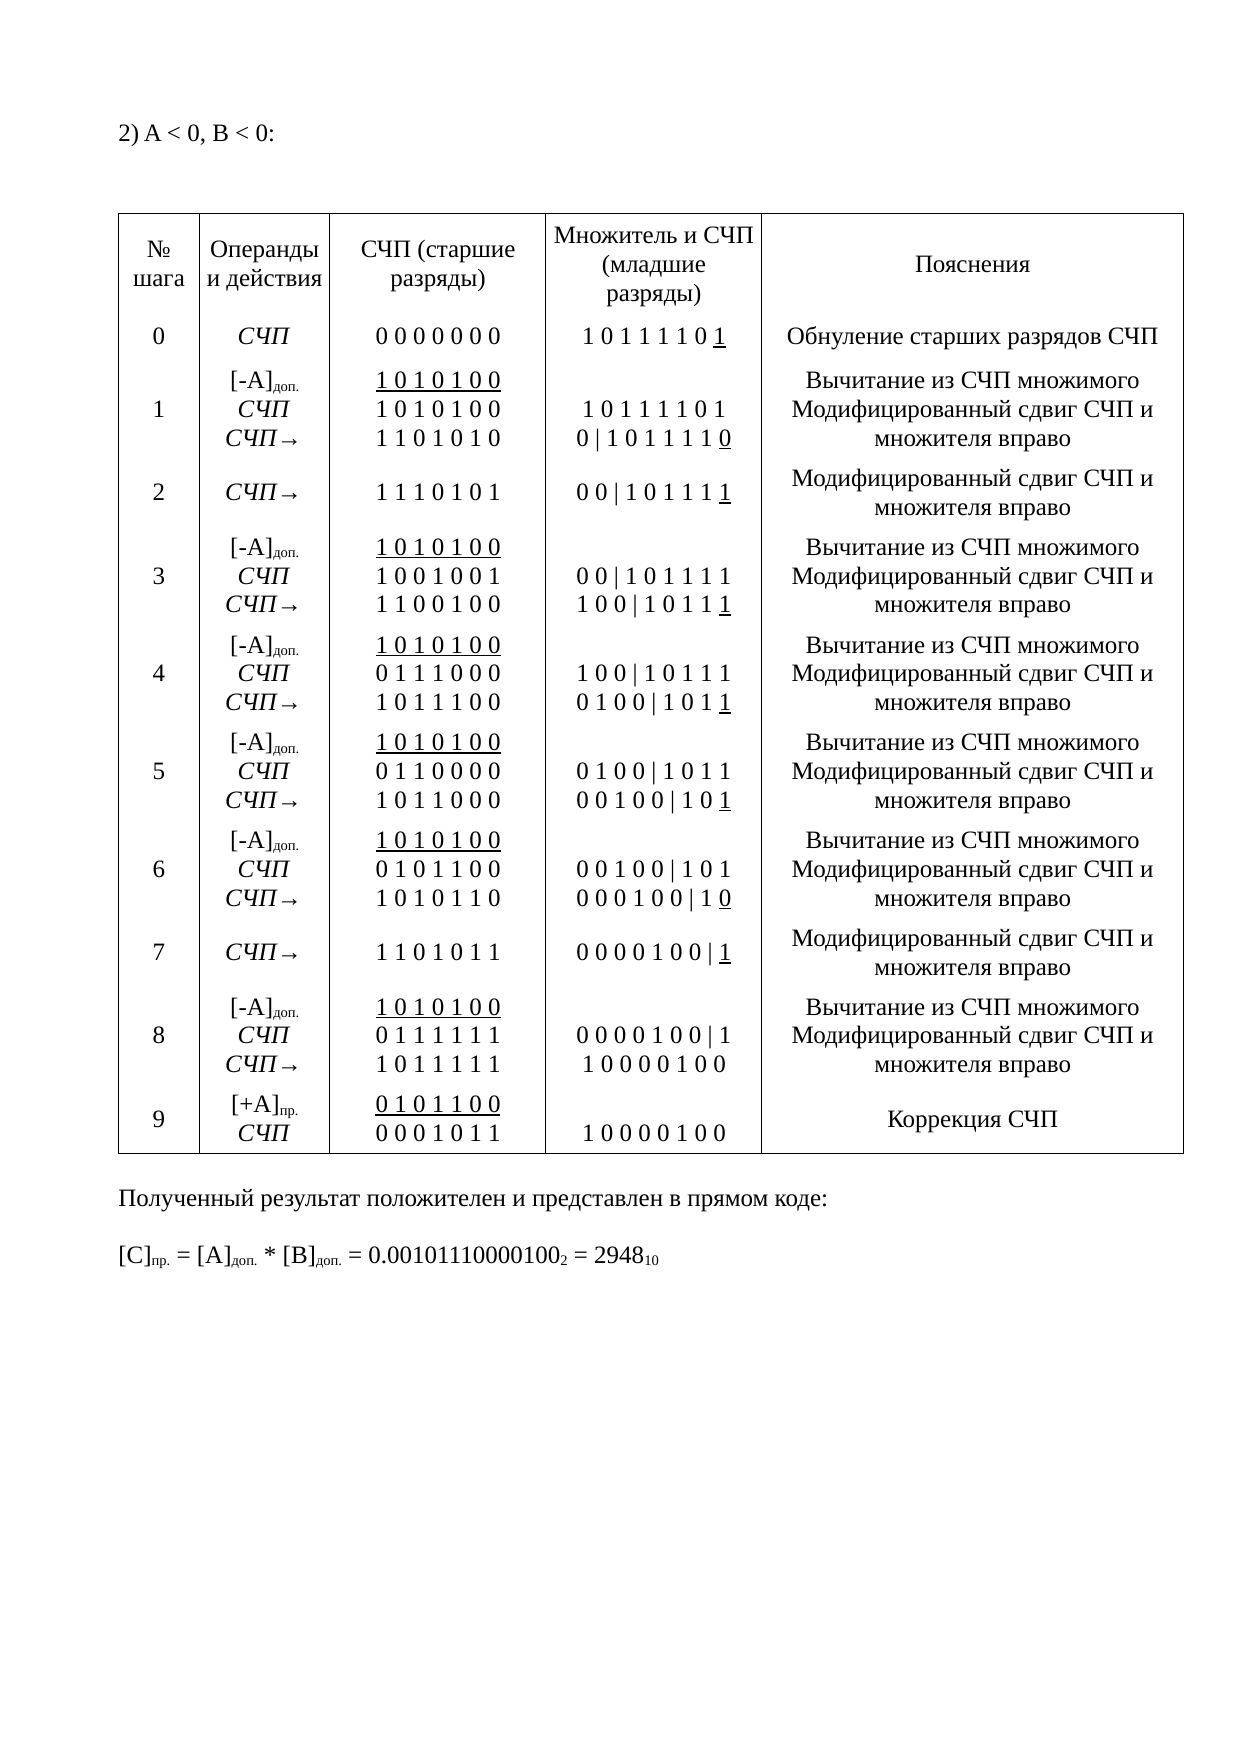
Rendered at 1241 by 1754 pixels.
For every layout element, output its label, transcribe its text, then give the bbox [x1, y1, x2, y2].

table_cell 6 [119, 820, 199, 917]
table_header № шага [119, 214, 199, 312]
text 2) A < 0, B < 0: [118, 118, 1122, 147]
table_cell 2 [119, 458, 199, 526]
table_cell [-A]доп. СЧП СЧП→ [200, 360, 329, 457]
table_cell [-A]доп. СЧП СЧП→ [200, 722, 329, 819]
text Полученный результат положителен и представлен в прямом коде: [118, 1183, 1122, 1211]
table_cell 1 0 1 1 1 1 0 1 0 | 1 0 1 1 1 1 0 [546, 360, 761, 457]
table_cell [-A]доп. СЧП СЧП→ [200, 986, 329, 1084]
table_cell Обнуление старших разрядов СЧП [762, 312, 1183, 360]
table_cell СЧП [200, 312, 329, 360]
table_cell 5 [119, 722, 199, 819]
table_cell Вычитание из СЧП множимого Модифицированный сдвиг СЧП и множителя вправо [762, 360, 1183, 457]
table_cell 1 1 0 1 0 1 1 [330, 917, 545, 986]
table_cell 9 [119, 1084, 199, 1153]
table_cell Модифицированный сдвиг СЧП и множителя вправо [762, 458, 1183, 526]
table_header Пояснения [762, 214, 1183, 312]
table_cell 0 0 | 1 0 1 1 1 1 [546, 458, 761, 526]
table_header Множитель и СЧП (младшие разряды) [546, 214, 761, 312]
table_cell [-A]доп. СЧП СЧП→ [200, 526, 329, 624]
table_cell 1 0 1 0 1 0 0 1 0 1 0 1 0 0 1 1 0 1 0 1 0 [330, 360, 545, 457]
table_cell 0 0 0 0 1 0 0 | 1 [546, 917, 761, 986]
table_cell 3 [119, 526, 199, 624]
table_cell 1 1 1 0 1 0 1 [330, 458, 545, 526]
table_cell Вычитание из СЧП множимого Модифицированный сдвиг СЧП и множителя вправо [762, 986, 1183, 1084]
table_cell Вычитание из СЧП множимого Модифицированный сдвиг СЧП и множителя вправо [762, 526, 1183, 624]
table_header СЧП (старшие разряды) [330, 214, 545, 312]
table_cell 1 0 1 0 1 0 0 0 1 1 1 1 1 1 1 0 1 1 1 1 1 [330, 986, 545, 1084]
table_cell 0 0 0 0 1 0 0 | 1 1 0 0 0 0 1 0 0 [546, 986, 761, 1084]
table_cell Вычитание из СЧП множимого Модифицированный сдвиг СЧП и множителя вправо [762, 820, 1183, 917]
table_cell СЧП→ [200, 917, 329, 986]
table_cell 1 0 1 0 1 0 0 0 1 1 0 0 0 0 1 0 1 1 0 0 0 [330, 722, 545, 819]
table_cell [+A]пр. СЧП [200, 1084, 329, 1153]
table_cell 7 [119, 917, 199, 986]
table_cell Модифицированный сдвиг СЧП и множителя вправо [762, 917, 1183, 986]
table_cell 0 1 0 0 | 1 0 1 1 0 0 1 0 0 | 1 0 1 [546, 722, 761, 819]
table_cell 4 [119, 624, 199, 722]
text [C]пр. = [A]доп. * [B]доп. = 0.001011100001002 = 294810 [118, 1240, 1122, 1269]
table_cell 0 0 | 1 0 1 1 1 1 1 0 0 | 1 0 1 1 1 [546, 526, 761, 624]
table_cell 1 0 1 0 1 0 0 0 1 0 1 1 0 0 1 0 1 0 1 1 0 [330, 820, 545, 917]
table_cell 1 0 0 | 1 0 1 1 1 0 1 0 0 | 1 0 1 1 [546, 624, 761, 722]
table_cell [-A]доп. СЧП СЧП→ [200, 624, 329, 722]
table_cell 1 0 1 0 1 0 0 0 1 1 1 0 0 0 1 0 1 1 1 0 0 [330, 624, 545, 722]
table_cell 1 0 1 0 1 0 0 1 0 0 1 0 0 1 1 1 0 0 1 0 0 [330, 526, 545, 624]
table_cell СЧП→ [200, 458, 329, 526]
table_cell 1 0 1 1 1 1 0 1 [546, 312, 761, 360]
table_cell Коррекция СЧП [762, 1084, 1183, 1153]
table_header Операнды и действия [200, 214, 329, 312]
table_cell 1 0 0 0 0 1 0 0 [546, 1084, 761, 1153]
table_cell 8 [119, 986, 199, 1084]
table_cell 1 [119, 360, 199, 457]
table_cell 0 1 0 1 1 0 0 0 0 0 1 0 1 1 [330, 1084, 545, 1153]
table_cell [-A]доп. СЧП СЧП→ [200, 820, 329, 917]
table_cell 0 0 1 0 0 | 1 0 1 0 0 0 1 0 0 | 1 0 [546, 820, 761, 917]
table_cell 0 [119, 312, 199, 360]
table_cell Вычитание из СЧП множимого Модифицированный сдвиг СЧП и множителя вправо [762, 722, 1183, 819]
table_cell Вычитание из СЧП множимого Модифицированный сдвиг СЧП и множителя вправо [762, 624, 1183, 722]
table_cell 0 0 0 0 0 0 0 [330, 312, 545, 360]
